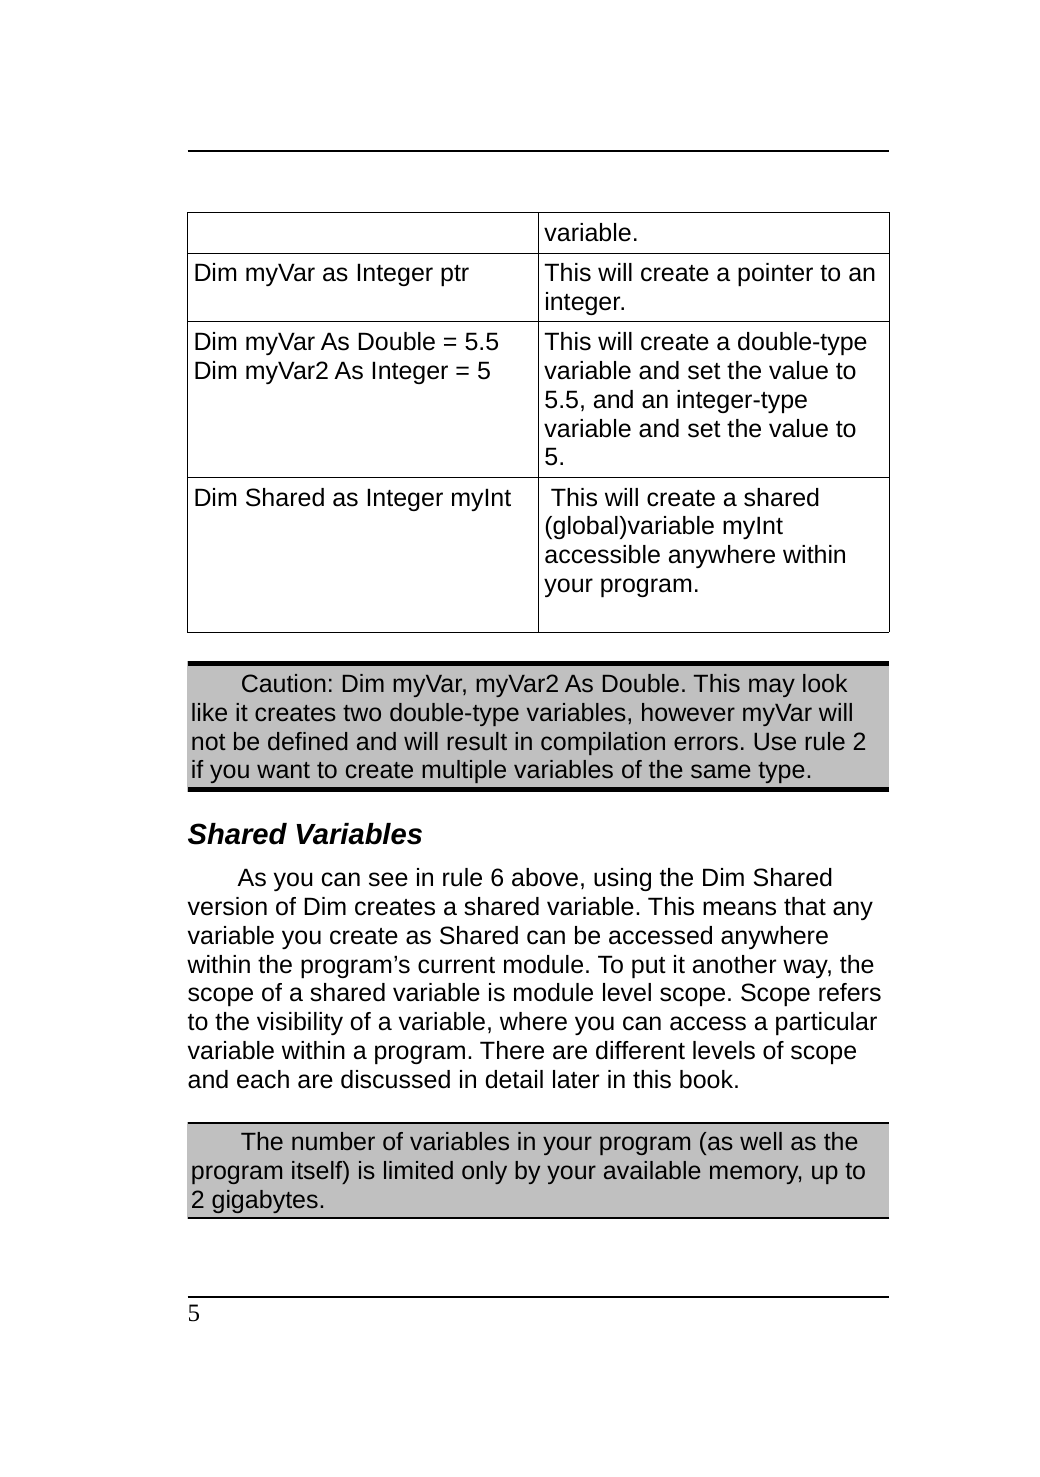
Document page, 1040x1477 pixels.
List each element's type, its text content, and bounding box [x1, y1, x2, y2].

table_cell This will create a shared (global)variable myInt accessible anywhere within your program. [539, 478, 889, 632]
text The number of variables in your program (as well as the program itself) is limited only by your available memory, up to 2 gigabytes. [187, 1123, 889, 1219]
table_cell This will create a pointer to an integer. [539, 254, 889, 321]
table_cell variable. [539, 213, 889, 252]
table_cell Dim Shared as Integer myInt [188, 478, 538, 632]
subtitle Shared Variables [187, 817, 889, 851]
table_cell This will create a double-type variable and set the value to 5.5, and an integer-type variable and set the value to 5. [539, 322, 889, 477]
text As you can see in rule 6 above, using the Dim Shared version of Dim creates a shared variable. This means that any variable you create as Shared can be accessed anywhere within the program’s current module. To put it another way, the scope of a shared variable is module level scope. Scope refers to the visibility of a variable, where you can access a particular variable within a program. There are different levels of scope and each are discussed in detail later in this book. [187, 863, 889, 1093]
text Caution: Dim myVar, myVar2 As Double. This may look like it creates two double-type variables, however myVar will not be defined and will result in compilation errors. Use rule 2 if you want to create multiple variables of the same type. [187, 662, 889, 792]
table_cell Dim myVar as Integer ptr [188, 254, 538, 321]
table_cell Dim myVar As Double = 5.5 Dim myVar2 As Integer = 5 [188, 322, 538, 477]
table_cell [188, 213, 538, 252]
